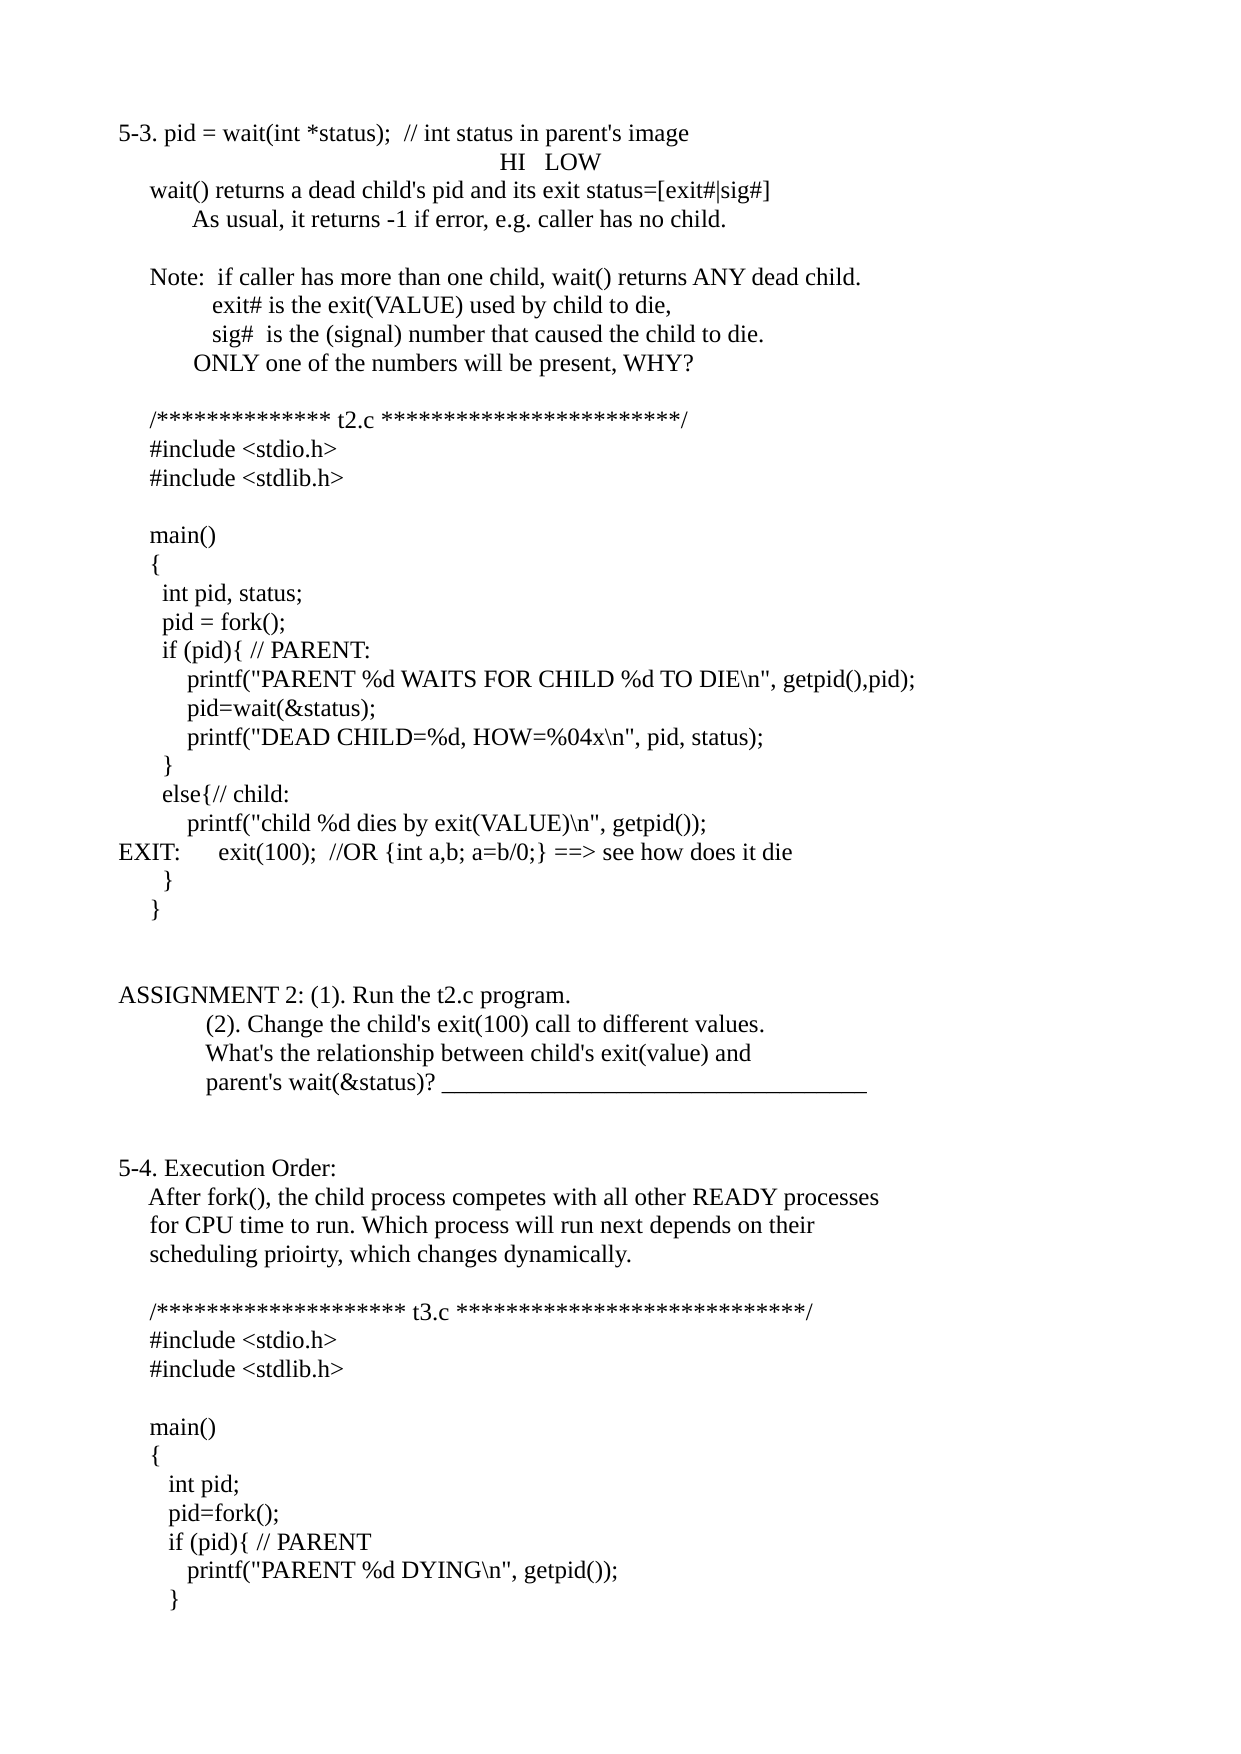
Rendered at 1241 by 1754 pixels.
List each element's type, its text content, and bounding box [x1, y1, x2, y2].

text int pid, status; [118, 578, 1122, 607]
text } [118, 751, 1122, 779]
text int pid; [118, 1469, 1122, 1498]
text printf("DEAD CHILD=%d, HOW=%04x\n", pid, status); [118, 722, 1122, 751]
text #include <stdlib.h> [118, 1354, 1122, 1383]
text ASSIGNMENT 2: (1). Run the t2.c program. [118, 981, 1122, 1009]
text parent's wait(&status)? __________________________________ [118, 1067, 1122, 1096]
text main() [118, 1412, 1122, 1441]
text 5-4. Execution Order: [118, 1153, 1122, 1182]
text scheduling prioirty, which changes dynamically. [118, 1239, 1122, 1268]
text pid=fork(); [118, 1498, 1122, 1527]
text else{// child: [118, 779, 1122, 808]
text { [118, 549, 1122, 578]
text /************** t2.c ************************/ [118, 406, 1122, 434]
text wait() returns a dead child's pid and its exit status=[exit#|sig#] [118, 176, 1122, 204]
text Note: if caller has more than one child, wait() returns ANY dead child. [118, 262, 1122, 291]
text After fork(), the child process competes with all other READY processes [118, 1182, 1122, 1211]
text What's the relationship between child's exit(value) and [118, 1038, 1122, 1067]
text if (pid){ // PARENT [118, 1527, 1122, 1556]
text #include <stdio.h> [118, 1326, 1122, 1354]
text 5-3. pid = wait(int *status); // int status in parent's image [118, 118, 1122, 147]
text pid = fork(); [118, 607, 1122, 636]
text #include <stdio.h> [118, 434, 1122, 463]
text } [118, 866, 1122, 894]
text { [118, 1441, 1122, 1469]
text main() [118, 521, 1122, 549]
text printf("PARENT %d WAITS FOR CHILD %d TO DIE\n", getpid(),pid); [118, 664, 1122, 693]
text HI LOW [118, 147, 1122, 176]
text for CPU time to run. Which process will run next depends on their [118, 1211, 1122, 1239]
text /******************** t3.c ****************************/ [118, 1297, 1122, 1326]
text pid=wait(&status); [118, 693, 1122, 722]
text exit# is the exit(VALUE) used by child to die, [118, 291, 1122, 319]
text ONLY one of the numbers will be present, WHY? [118, 348, 1122, 377]
text } [118, 894, 1122, 923]
text (2). Change the child's exit(100) call to different values. [118, 1009, 1122, 1038]
text #include <stdlib.h> [118, 463, 1122, 492]
text printf("PARENT %d DYING\n", getpid()); [118, 1556, 1122, 1584]
text sig# is the (signal) number that caused the child to die. [118, 319, 1122, 348]
text EXIT: exit(100); //OR {int a,b; a=b/0;} ==> see how does it die [118, 837, 1122, 866]
text } [118, 1584, 1122, 1613]
text As usual, it returns -1 if error, e.g. caller has no child. [118, 204, 1122, 233]
text if (pid){ // PARENT: [118, 636, 1122, 664]
text printf("child %d dies by exit(VALUE)\n", getpid()); [118, 808, 1122, 837]
